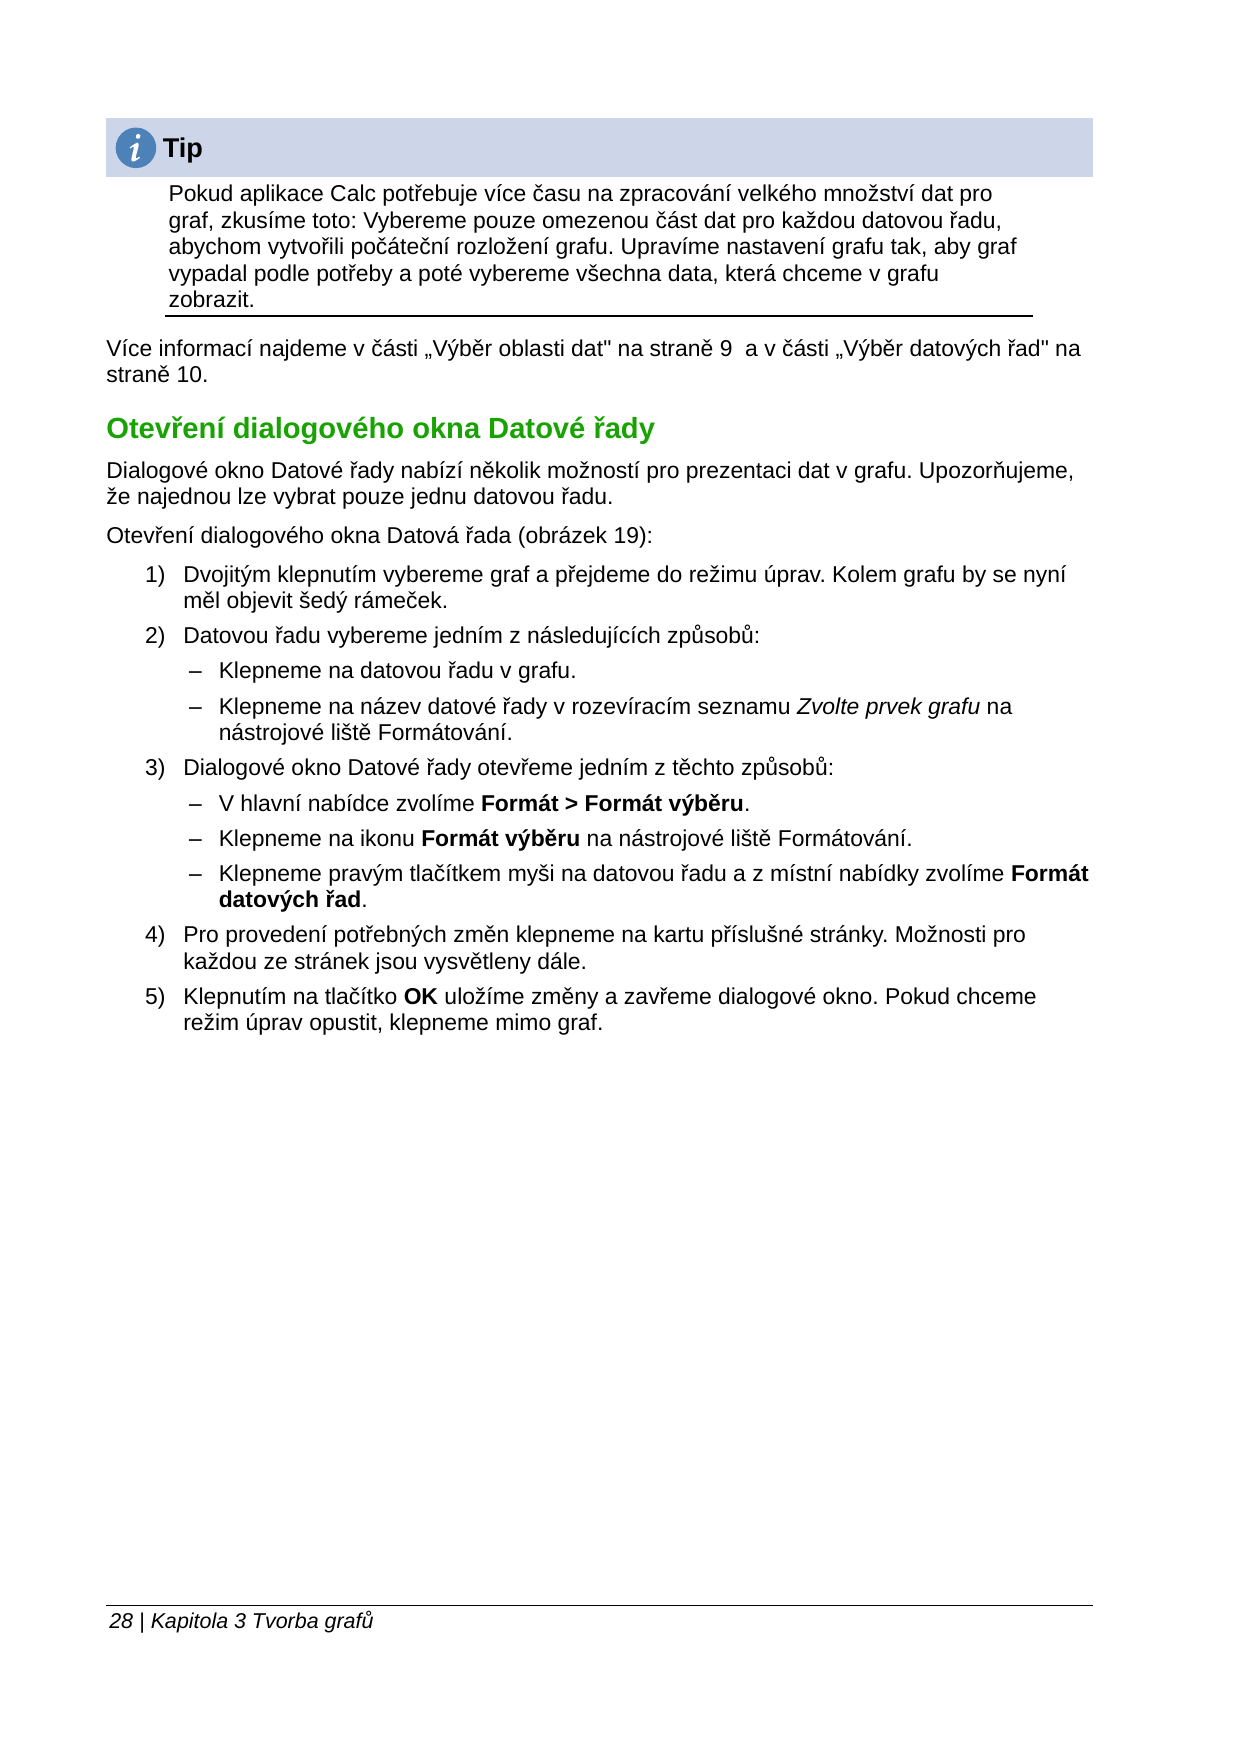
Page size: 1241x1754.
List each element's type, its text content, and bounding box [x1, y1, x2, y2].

list Klepneme na ikonu Formát výběru na nástrojové liště Formátování. [189, 825, 1093, 851]
list Klepnutím na tlačítko OK uložíme změny a zavřeme dialogové okno. Pokud chceme režim úprav opustit, klepneme mimo graf. [165, 983, 1093, 1036]
list Klepneme na datovou řadu v grafu. [189, 657, 1093, 684]
list Pro provedení potřebných změn klepneme na kartu příslušné stránky. Možnosti pro každou ze stránek jsou vysvětleny dále. [165, 921, 1093, 974]
subtitle Tip [106, 118, 1093, 177]
list Klepneme pravým tlačítkem myši na datovou řadu a z místní nabídky zvolíme Formát datových řad. [189, 860, 1093, 913]
text Otevření dialogového okna Datová řada (obrázek 19): [106, 522, 1093, 548]
text Dialogové okno Datové řady nabízí několik možností pro prezentaci dat v grafu. Upozorňujeme, že najednou lze vybrat pouze jednu datovou řadu. [106, 457, 1093, 509]
list Dialogové okno Datové řady otevřeme jedním z těchto způsobů: [165, 754, 1093, 781]
subtitle Otevření dialogového okna Datové řady [106, 411, 1093, 445]
list V hlavní nabídce zvolíme Formát > Formát výběru. [189, 789, 1093, 816]
list Datovou řadu vybereme jedním z následujících způsobů: [165, 622, 1093, 649]
list Dvojitým klepnutím vybereme graf a přejdeme do režimu úprav. Kolem grafu by se nyní měl objevit šedý rámeček. [165, 561, 1093, 613]
list Více informací najdeme v části „Výběr oblasti dat" na straně 8 a v části „Výběr datových řad" na straně 9. [106, 335, 1093, 388]
text Pokud aplikace Calc potřebuje více času na zpracování velkého množství dat pro graf, zkusíme toto: Vybereme pouze omezenou část dat pro každou datovou řadu, abychom vytvořili počáteční rozložení grafu. Upravíme nastavení grafu tak, aby graf vypadal podle potřeby a poté vybereme všechna data, která chceme v grafu zobrazit. [165, 177, 1033, 315]
list Klepneme na název datové řady v rozevíracím seznamu Zvolte prvek grafu na nástrojové liště Formátování. [189, 693, 1093, 745]
